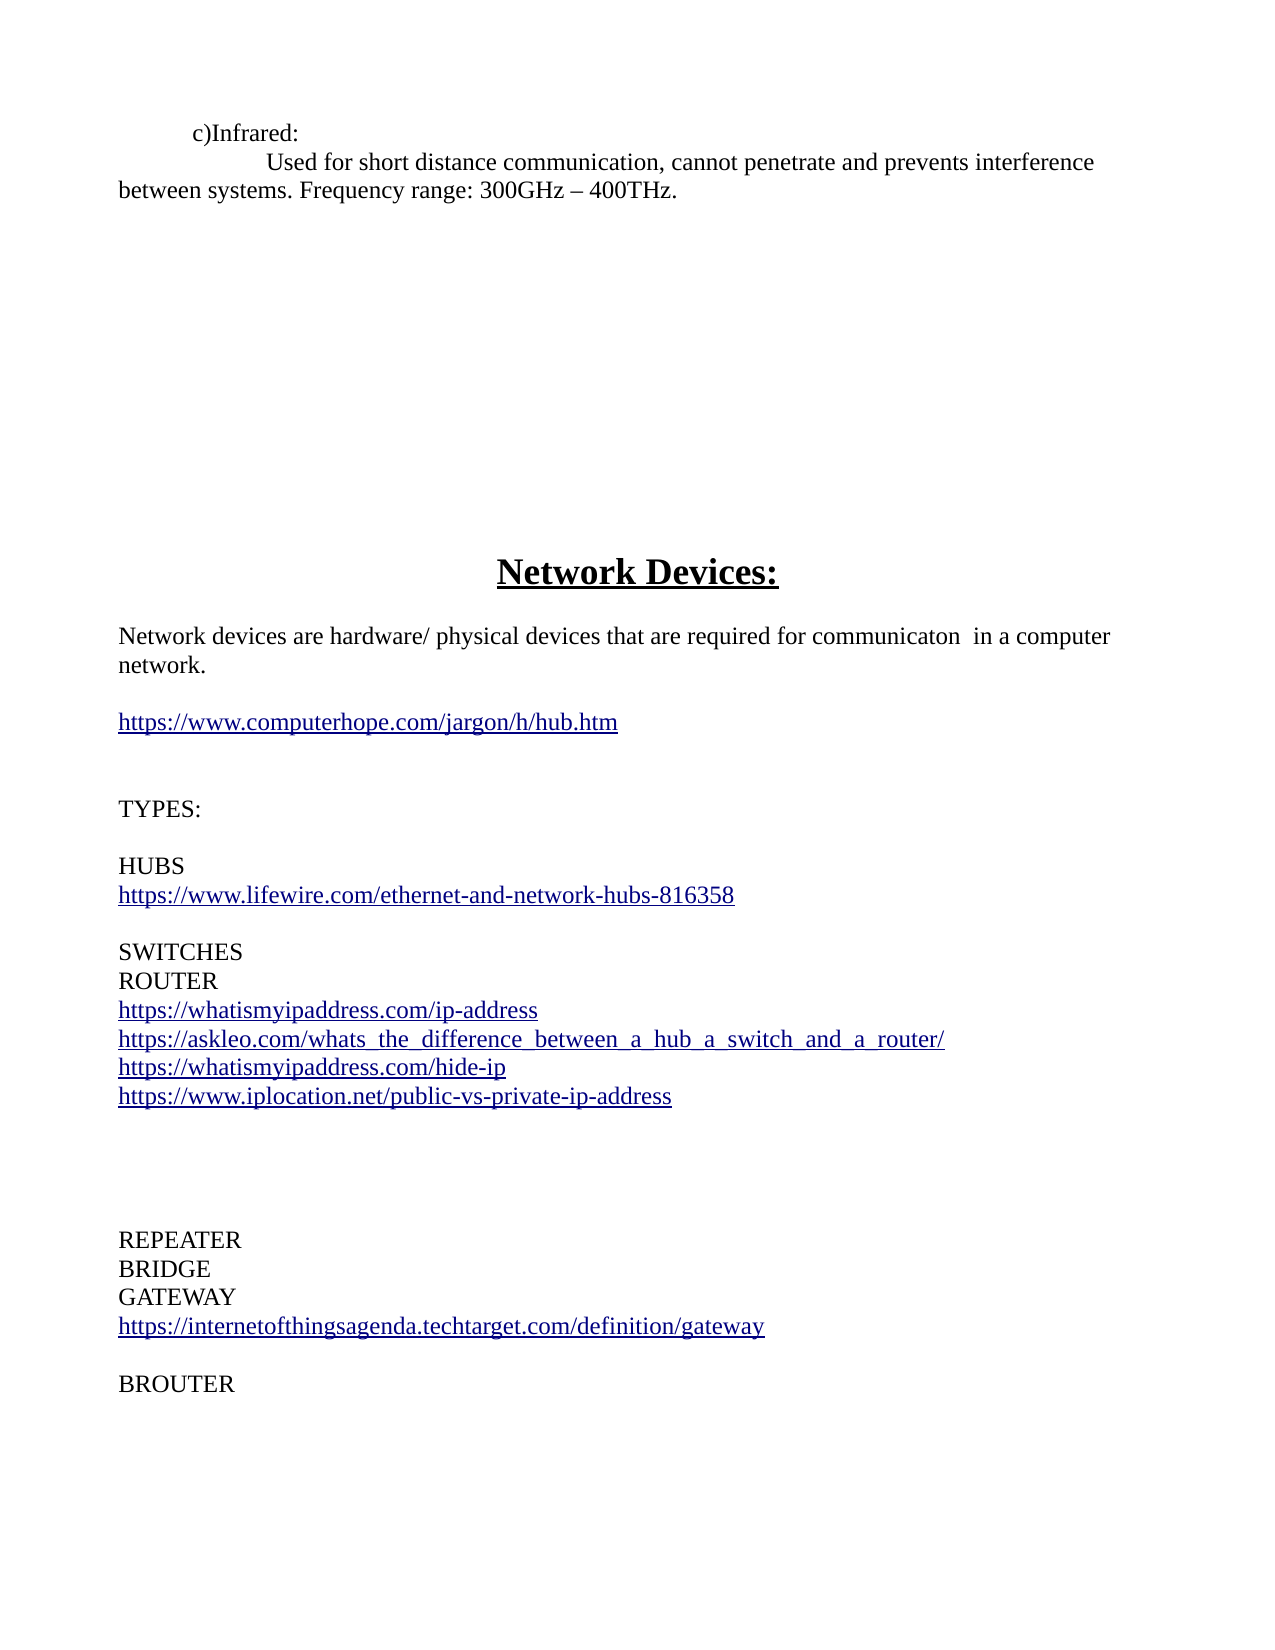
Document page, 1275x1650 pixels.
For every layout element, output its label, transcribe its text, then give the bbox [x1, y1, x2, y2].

text https://whatismyipaddress.com/ip-address [118, 995, 1157, 1024]
text GATEWAY [118, 1282, 1157, 1311]
text https://internetofthingsagenda.techtarget.com/definition/gateway [118, 1311, 1157, 1340]
text REPEATER [118, 1225, 1157, 1254]
text Used for short distance communication, cannot penetrate and prevents interference between systems. Frequency range: 300GHz – 400THz. [118, 147, 1157, 204]
text TYPES: [118, 794, 1157, 822]
text Network Devices: [118, 549, 1157, 592]
text Network devices are hardware/ physical devices that are required for communicaton in a computer network. [118, 621, 1157, 679]
text BROUTER [118, 1369, 1157, 1397]
text BRIDGE [118, 1254, 1157, 1282]
text https://askleo.com/whats_the_difference_between_a_hub_a_switch_and_a_router/ [118, 1024, 1157, 1052]
text HUBS [118, 851, 1157, 880]
text https://www.iplocation.net/public-vs-private-ip-address [118, 1081, 1157, 1110]
text SWITCHES [118, 937, 1157, 966]
text c)Infrared: [118, 118, 1157, 147]
text https://www.lifewire.com/ethernet-and-network-hubs-816358 [118, 880, 1157, 909]
text https://whatismyipaddress.com/hide-ip [118, 1052, 1157, 1081]
text ROUTER [118, 966, 1157, 995]
text https://www.computerhope.com/jargon/h/hub.htm [118, 707, 1157, 736]
